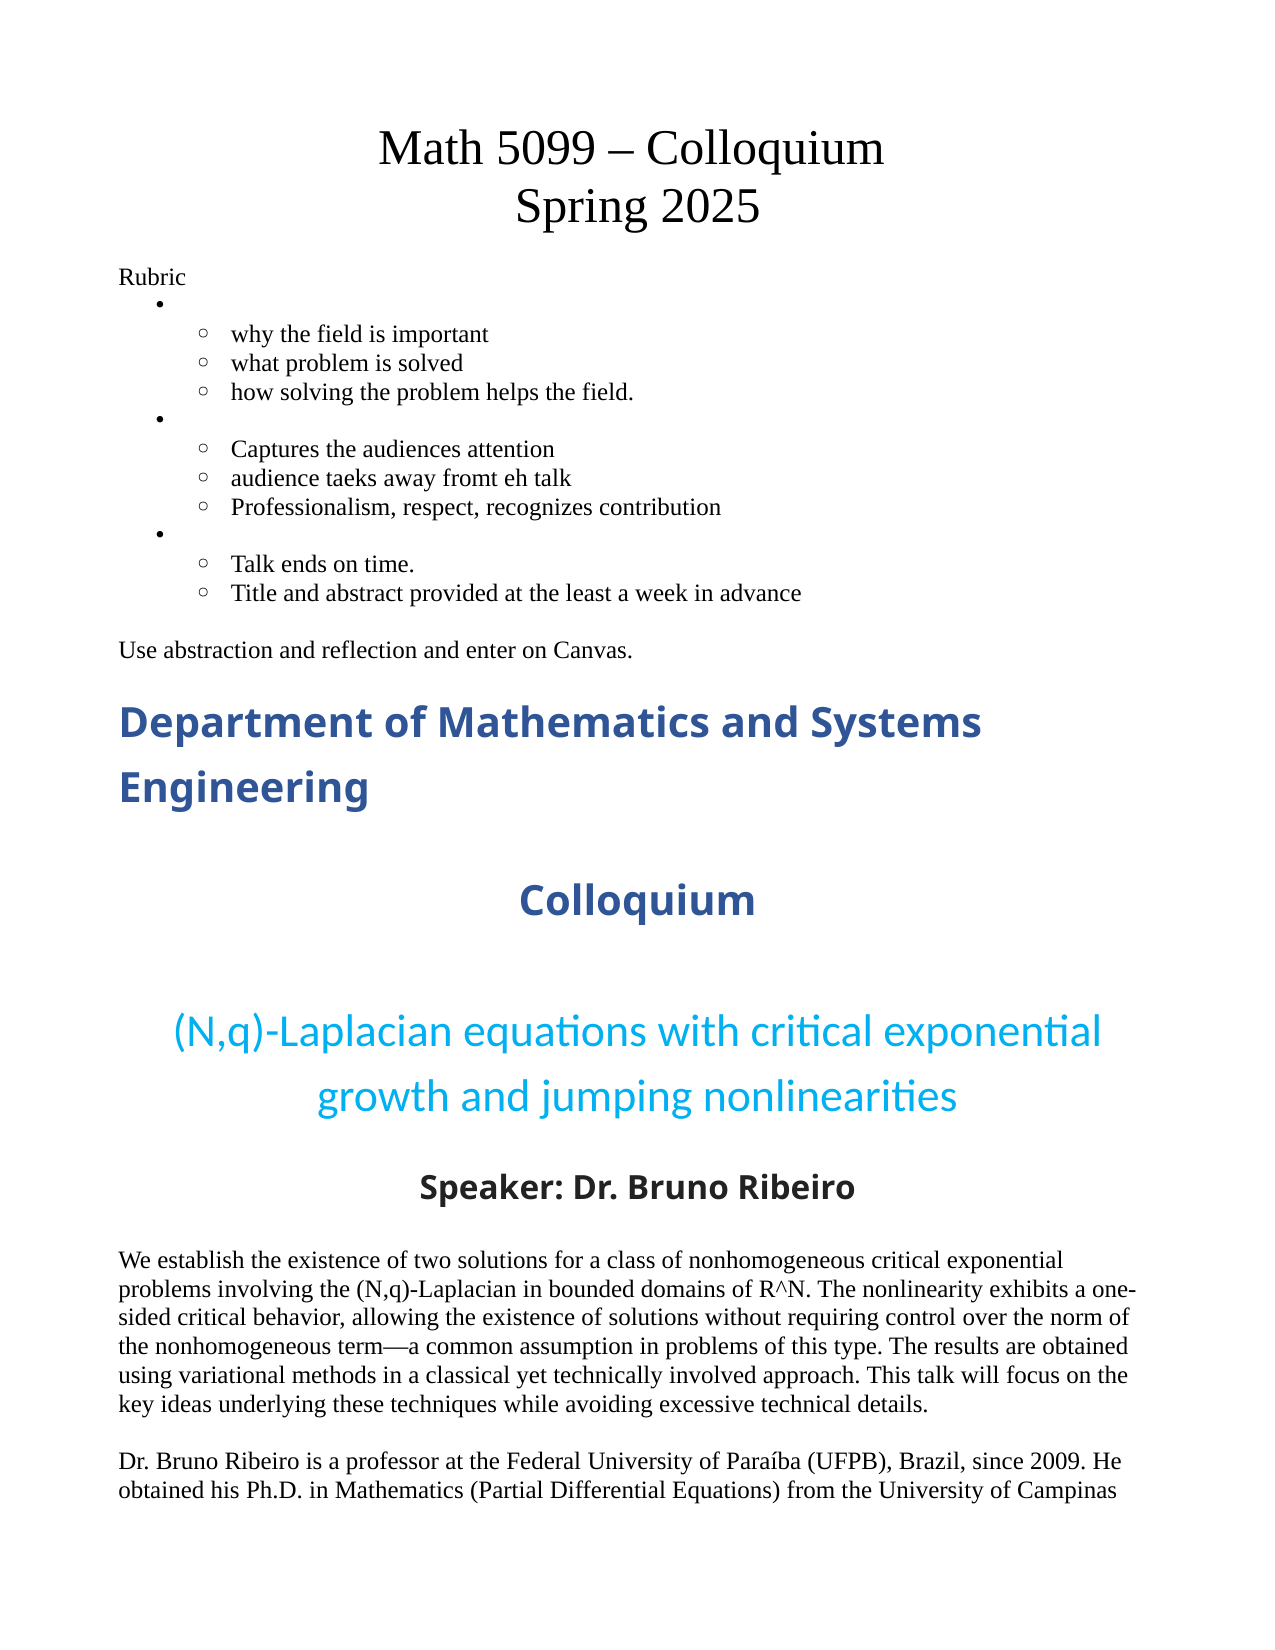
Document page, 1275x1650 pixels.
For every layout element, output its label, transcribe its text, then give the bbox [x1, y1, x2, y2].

list Professionalism, respect, recognizes contribution [193, 492, 1157, 521]
text Dr. Bruno Ribeiro is a professor at the Federal University of Paraíba (UFPB), Brazil, since 2009. He obtained his Ph.D. in Mathematics (Partial Differential Equations) from the University of Campinas [118, 1446, 1157, 1504]
text Math 5099 – Colloquium [118, 118, 1157, 176]
text Rubric [118, 262, 1157, 291]
text Spring 2025 [118, 176, 1157, 233]
list what problem is solved [193, 348, 1157, 377]
list Captures the audiences attention [193, 434, 1157, 463]
text (N,q)-Laplacian equations with critical exponential growth and jumping nonlinearities [118, 1002, 1157, 1123]
text Use abstraction and reflection and enter on Canvas. [118, 636, 1157, 664]
text Colloquium [118, 871, 1157, 928]
text We establish the existence of two solutions for a class of nonhomogeneous critical exponential problems involving the (N,q)-Laplacian in bounded domains of R^N. The nonlinearity exhibits a one-sided critical behavior, allowing the existence of solutions without requiring control over the norm of the nonhomogeneous term—a common assumption in problems of this type. The results are obtained using variational methods in a classical yet technically involved approach. This talk will focus on the key ideas underlying these techniques while avoiding excessive technical details. [118, 1245, 1157, 1417]
text Speaker: Dr. Bruno Ribeiro [118, 1164, 1157, 1209]
list audience taeks away fromt eh talk [193, 463, 1157, 492]
list how solving the problem helps the field. [193, 377, 1157, 406]
text Department of Mathematics and Systems Engineering [118, 693, 1157, 815]
list Title and abstract provided at the least a week in advance [193, 578, 1157, 607]
list why the field is important [193, 319, 1157, 348]
list Talk ends on time. [193, 549, 1157, 578]
